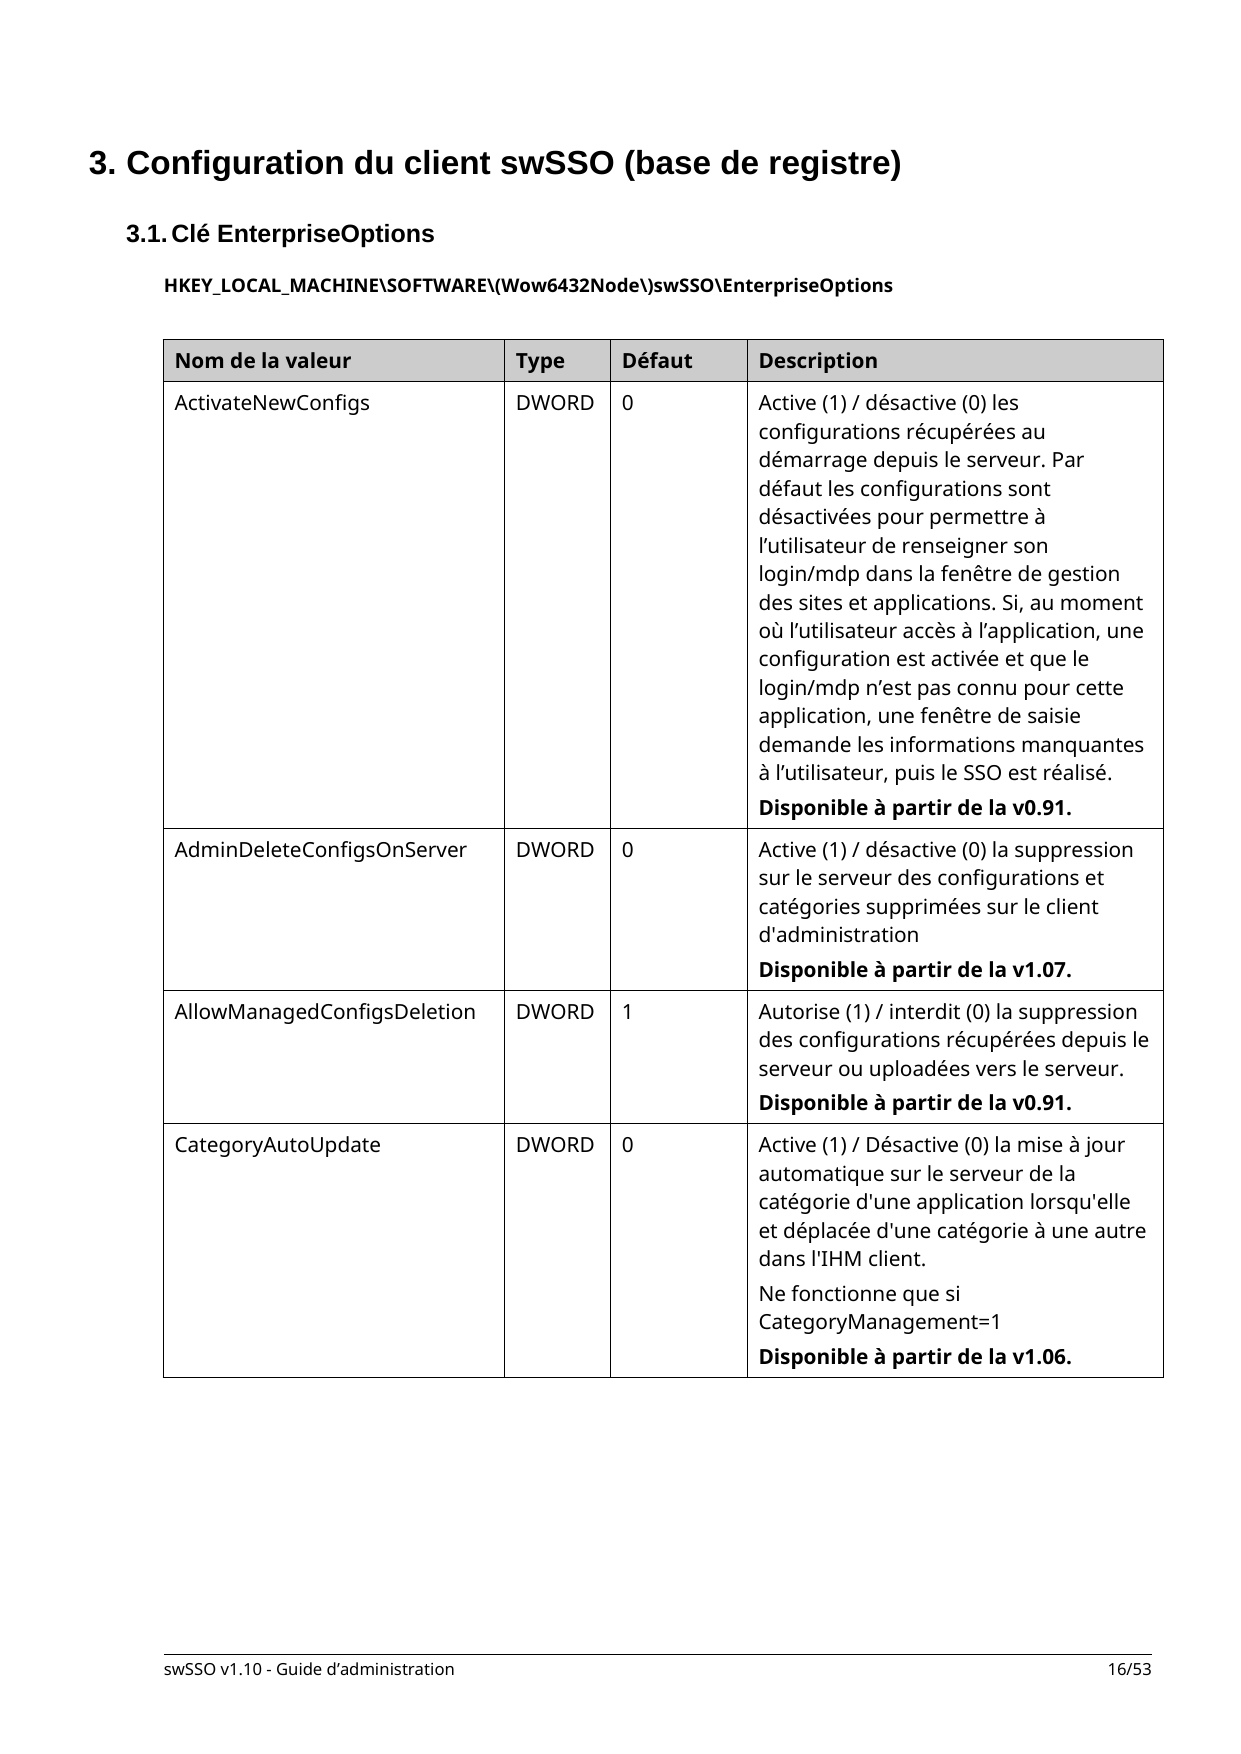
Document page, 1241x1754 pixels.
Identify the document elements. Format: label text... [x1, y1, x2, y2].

table_cell 1 [611, 991, 747, 1123]
subtitle Configuration du client swSSO (base de registre) [89, 143, 1152, 182]
table_cell Active (1) / désactive (0) la suppression sur le serveur des configurations et catégories supprimées sur le client d'administration Disponible à partir de la v1.07. [748, 829, 1163, 989]
table_cell AllowManagedConfigsDeletion [164, 991, 504, 1123]
table_cell DWORD [505, 382, 610, 828]
table_cell 0 [611, 1124, 747, 1377]
table_header Description [748, 340, 1163, 381]
table_cell AdminDeleteConfigsOnServer [164, 829, 504, 989]
table_cell Active (1) / désactive (0) les configurations récupérées au démarrage depuis le serveur. Par défaut les configurations sont désactivées pour permettre à l’utilisateur de renseigner son login/mdp dans la fenêtre de gestion des sites et applications. Si, au moment où l’utilisateur accès à l’application, une configuration est activée et que le login/mdp n’est pas connu pour cette application, une fenêtre de saisie demande les informations manquantes à l’utilisateur, puis le SSO est réalisé. Disponible à partir de la v0.91. [748, 382, 1163, 828]
table_cell 0 [611, 382, 747, 828]
table_cell Autorise (1) / interdit (0) la suppression des configurations récupérées depuis le serveur ou uploadées vers le serveur. Disponible à partir de la v0.91. [748, 991, 1163, 1123]
table_cell ActivateNewConfigs [164, 382, 504, 828]
table_cell DWORD [505, 829, 610, 989]
table_cell 0 [611, 829, 747, 989]
table_header Défaut [611, 340, 747, 381]
subtitle Clé EnterpriseOptions [126, 219, 1152, 248]
table_cell DWORD [505, 1124, 610, 1377]
table_header Nom de la valeur [164, 340, 504, 381]
table_cell Active (1) / Désactive (0) la mise à jour automatique sur le serveur de la catégorie d'une application lorsqu'elle et déplacée d'une catégorie à une autre dans l'IHM client. Ne fonctionne que si CategoryManagement=1 Disponible à partir de la v1.06. [748, 1124, 1163, 1377]
table_cell CategoryAutoUpdate [164, 1124, 504, 1377]
table_header Type [505, 340, 610, 381]
text HKEY_LOCAL_MACHINE\SOFTWARE\(Wow6432Node\)swSSO\EnterpriseOptions [164, 273, 1152, 298]
table_cell DWORD [505, 991, 610, 1123]
